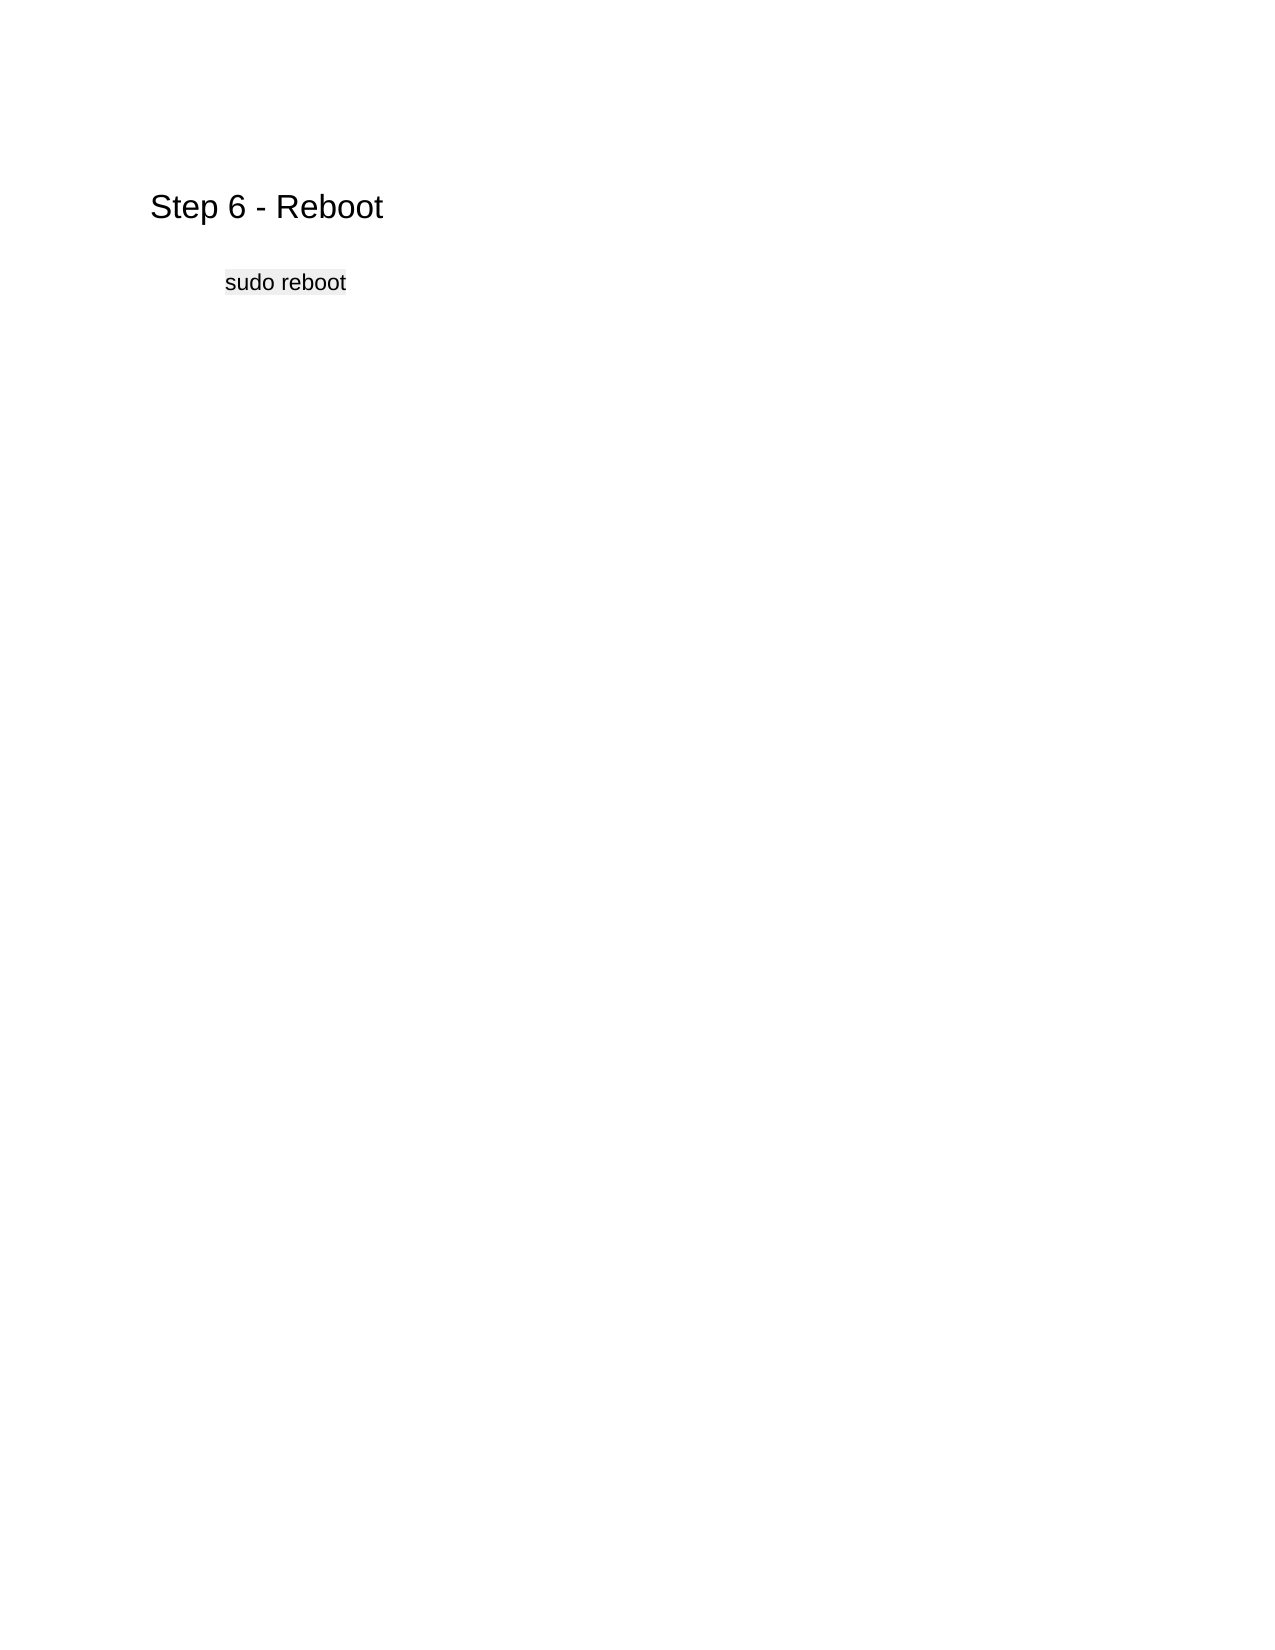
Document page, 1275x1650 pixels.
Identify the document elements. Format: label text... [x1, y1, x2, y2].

subtitle Step 6 - Reboot [150, 187, 1125, 226]
text sudo reboot [225, 269, 1125, 295]
